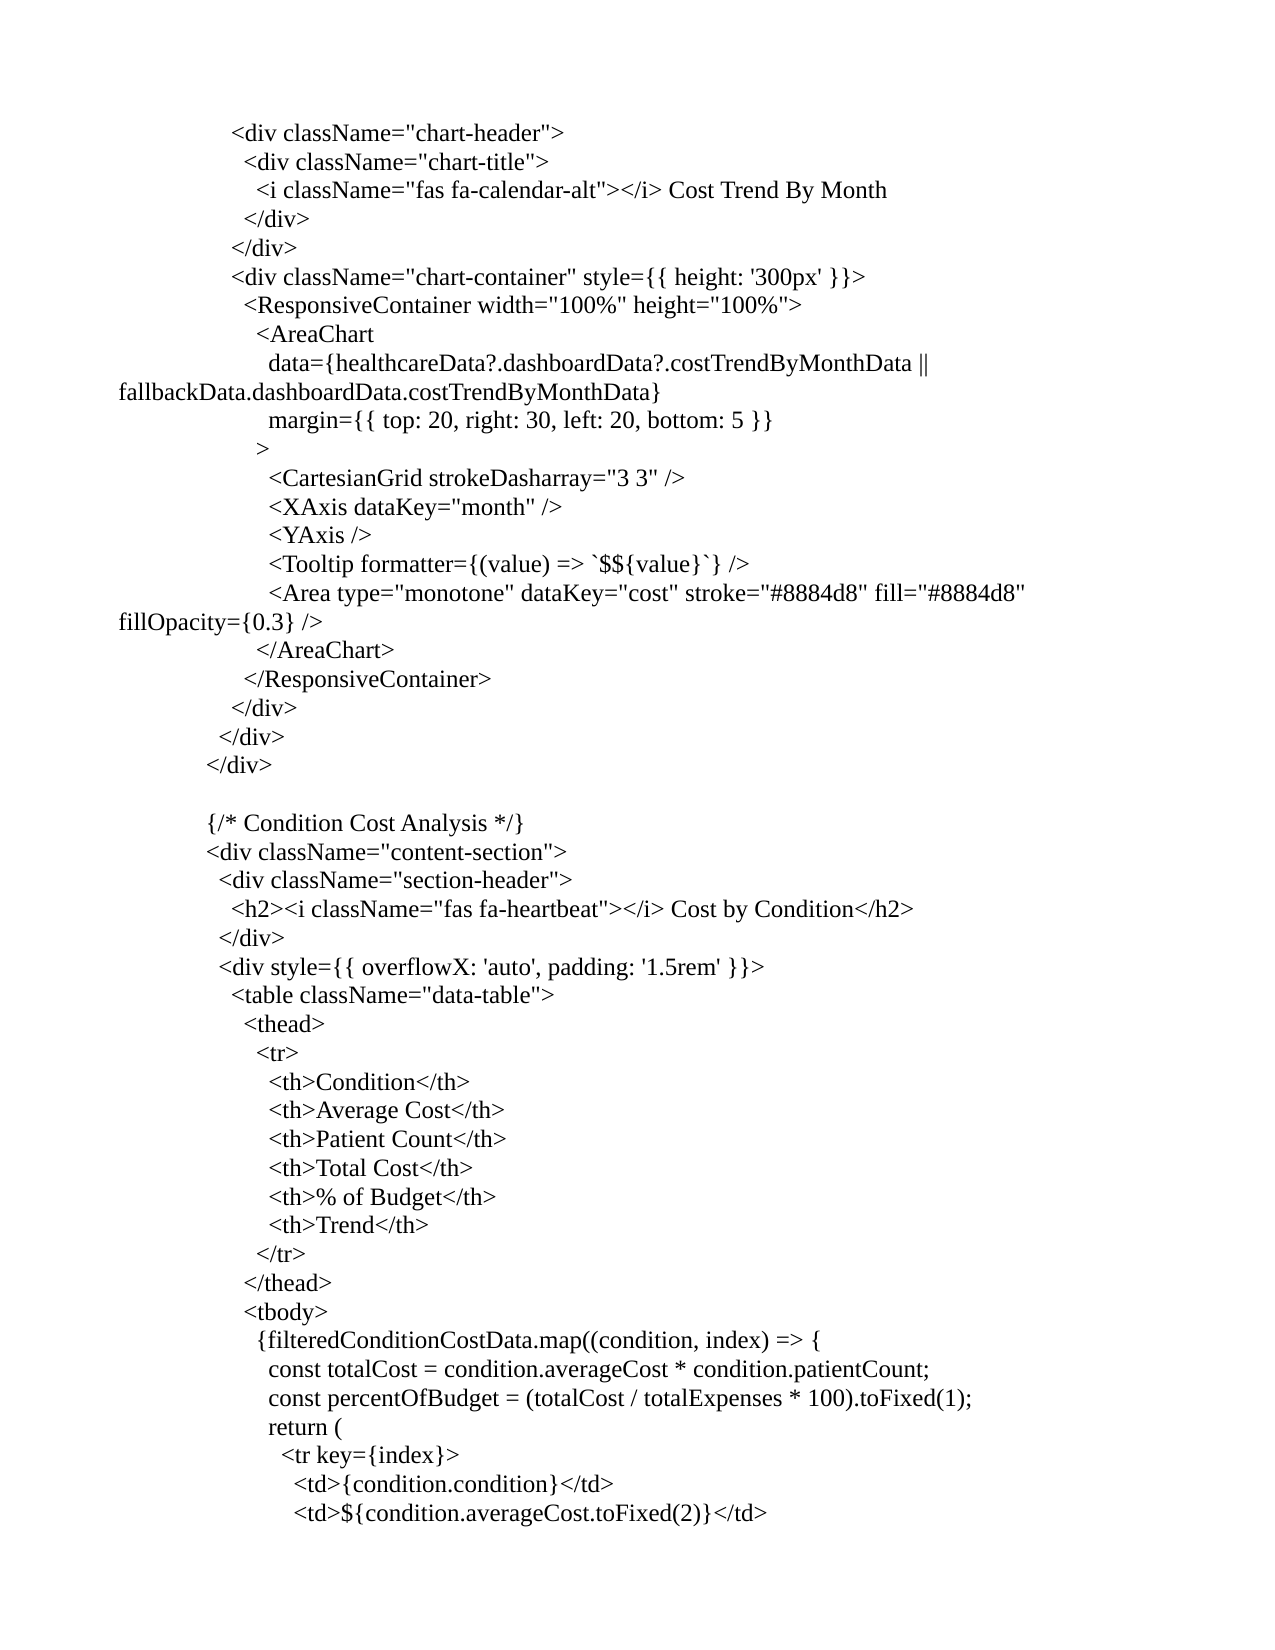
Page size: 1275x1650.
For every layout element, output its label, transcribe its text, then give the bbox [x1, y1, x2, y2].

text <th>Patient Count</th> [118, 1124, 1157, 1153]
text <thead> [118, 1009, 1157, 1038]
text <div className="chart-title"> [118, 147, 1157, 176]
text <table className="data-table"> [118, 981, 1157, 1009]
text margin={{ top: 20, right: 30, left: 20, bottom: 5 }} [118, 406, 1157, 434]
text <CartesianGrid strokeDasharray="3 3" /> [118, 463, 1157, 492]
text <td>${condition.averageCost.toFixed(2)}</td> [118, 1498, 1157, 1527]
text <AreaChart [118, 319, 1157, 348]
text <Tooltip formatter={(value) => `$${value}`} /> [118, 549, 1157, 578]
text {filteredConditionCostData.map((condition, index) => { [118, 1326, 1157, 1354]
text </div> [118, 693, 1157, 722]
text <th>% of Budget</th> [118, 1182, 1157, 1211]
text </thead> [118, 1268, 1157, 1297]
text </AreaChart> [118, 636, 1157, 664]
text <tr key={index}> [118, 1441, 1157, 1469]
text return ( [118, 1412, 1157, 1441]
text <XAxis dataKey="month" /> [118, 492, 1157, 521]
text <tbody> [118, 1297, 1157, 1326]
text </div> [118, 751, 1157, 779]
text </div> [118, 204, 1157, 233]
text <th>Total Cost</th> [118, 1153, 1157, 1182]
text </div> [118, 923, 1157, 952]
text <div className="chart-container" style={{ height: '300px' }}> [118, 262, 1157, 291]
text <div className="chart-header"> [118, 118, 1157, 147]
text </div> [118, 722, 1157, 751]
text <i className="fas fa-calendar-alt"></i> Cost Trend By Month [118, 176, 1157, 204]
text const totalCost = condition.averageCost * condition.patientCount; [118, 1354, 1157, 1383]
text const percentOfBudget = (totalCost / totalExpenses * 100).toFixed(1); [118, 1383, 1157, 1412]
text <ResponsiveContainer width="100%" height="100%"> [118, 291, 1157, 319]
text <div style={{ overflowX: 'auto', padding: '1.5rem' }}> [118, 952, 1157, 981]
text <div className="content-section"> [118, 837, 1157, 866]
text <th>Trend</th> [118, 1211, 1157, 1239]
text <td>{condition.condition}</td> [118, 1469, 1157, 1498]
text </ResponsiveContainer> [118, 664, 1157, 693]
text <th>Condition</th> [118, 1067, 1157, 1096]
text <th>Average Cost</th> [118, 1096, 1157, 1124]
text <h2><i className="fas fa-heartbeat"></i> Cost by Condition</h2> [118, 894, 1157, 923]
text data={healthcareData?.dashboardData?.costTrendByMonthData || fallbackData.dashboardData.costTrendByMonthData} [118, 348, 1157, 406]
text <tr> [118, 1038, 1157, 1067]
text <YAxis /> [118, 521, 1157, 549]
text </tr> [118, 1239, 1157, 1268]
text <div className="section-header"> [118, 866, 1157, 894]
text <Area type="monotone" dataKey="cost" stroke="#8884d8" fill="#8884d8" fillOpacity={0.3} /> [118, 578, 1157, 636]
text </div> [118, 233, 1157, 262]
text > [118, 434, 1157, 463]
text {/* Condition Cost Analysis */} [118, 808, 1157, 837]
